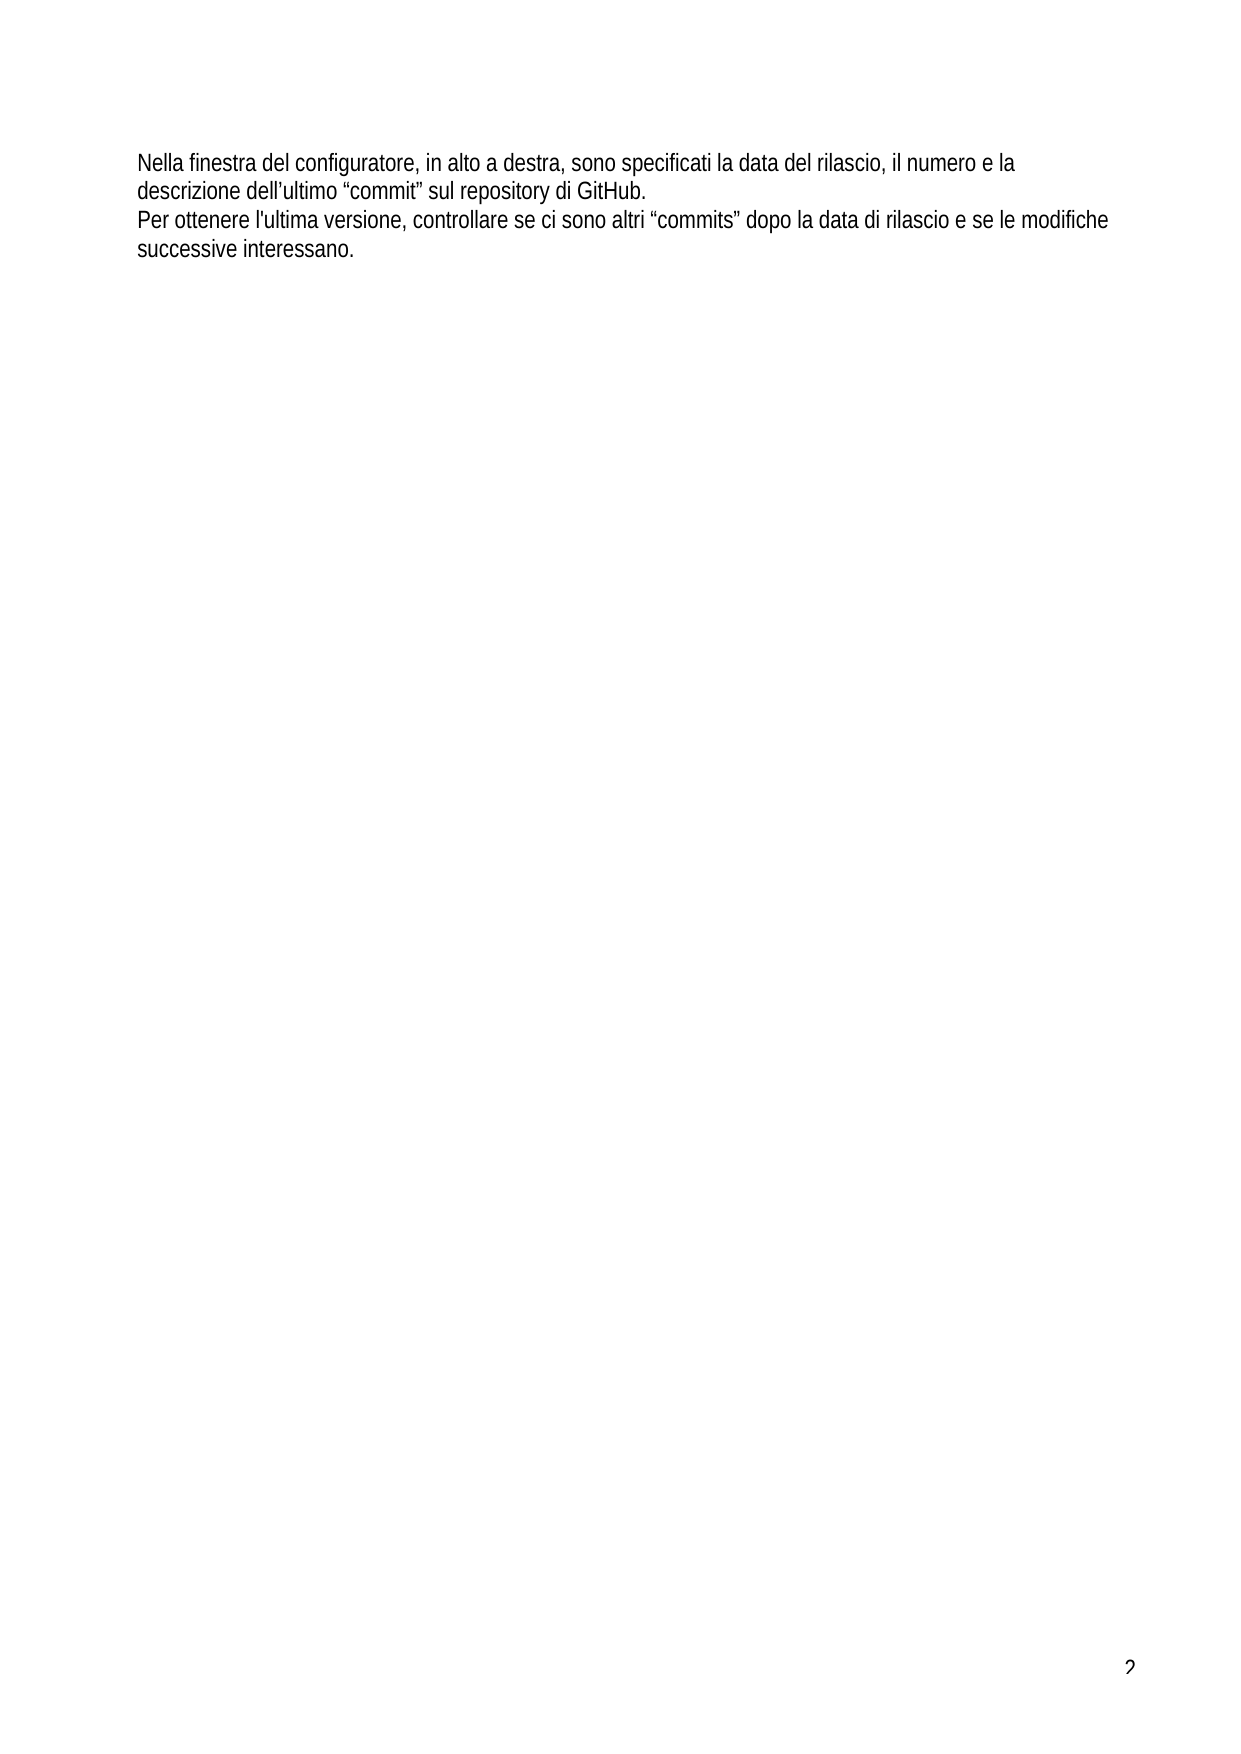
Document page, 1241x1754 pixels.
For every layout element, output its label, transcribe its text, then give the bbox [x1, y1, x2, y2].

text Per ottenere l'ultima versione, controllare se ci sono altri “commits” dopo la data di rilascio e se le modifiche successive interessano. [137, 205, 1122, 262]
text Nella finestra del configuratore, in alto a destra, sono specificati la data del rilascio, il numero e la descrizione dell’ultimo “commit” sul repository di GitHub. [137, 148, 1122, 205]
